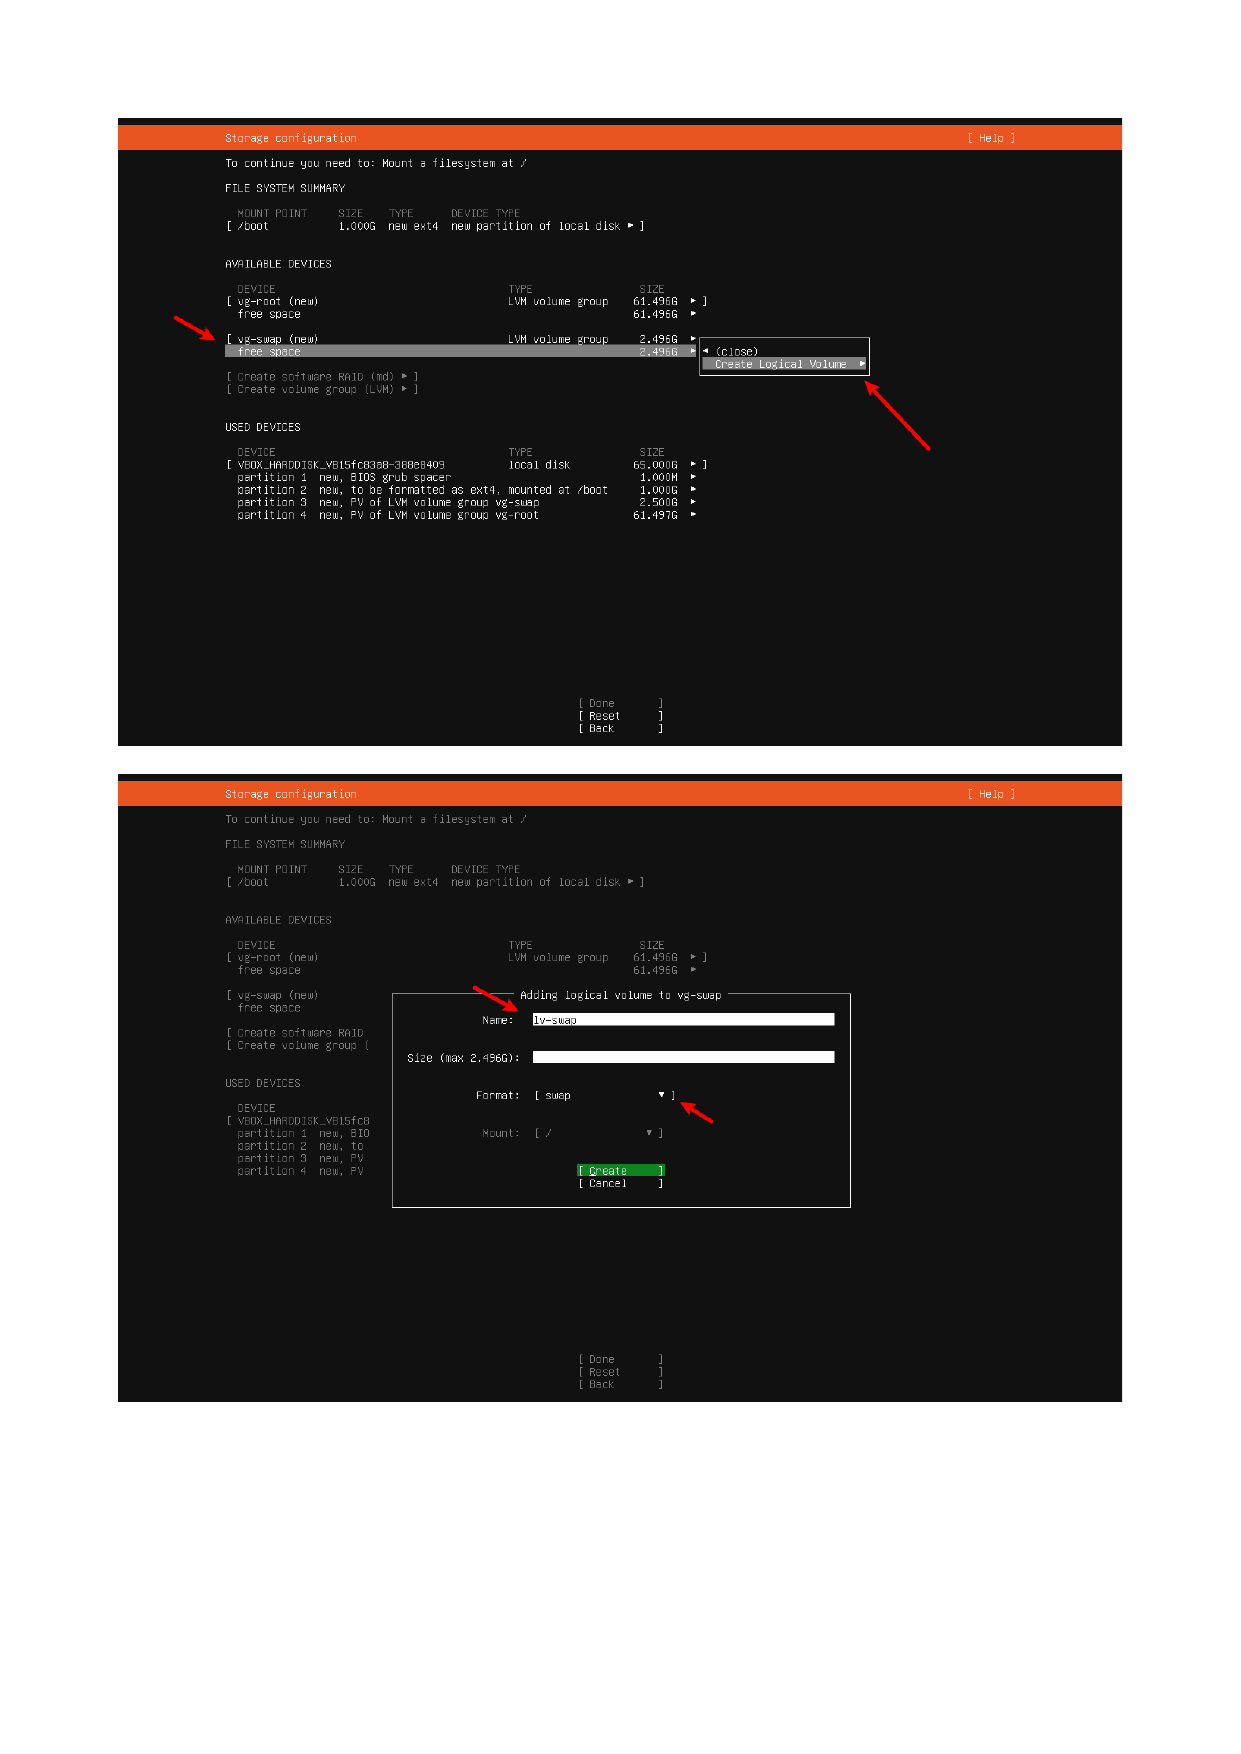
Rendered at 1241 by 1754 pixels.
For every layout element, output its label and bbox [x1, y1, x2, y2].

picture [118, 118, 1123, 746]
picture [118, 774, 1123, 1402]
